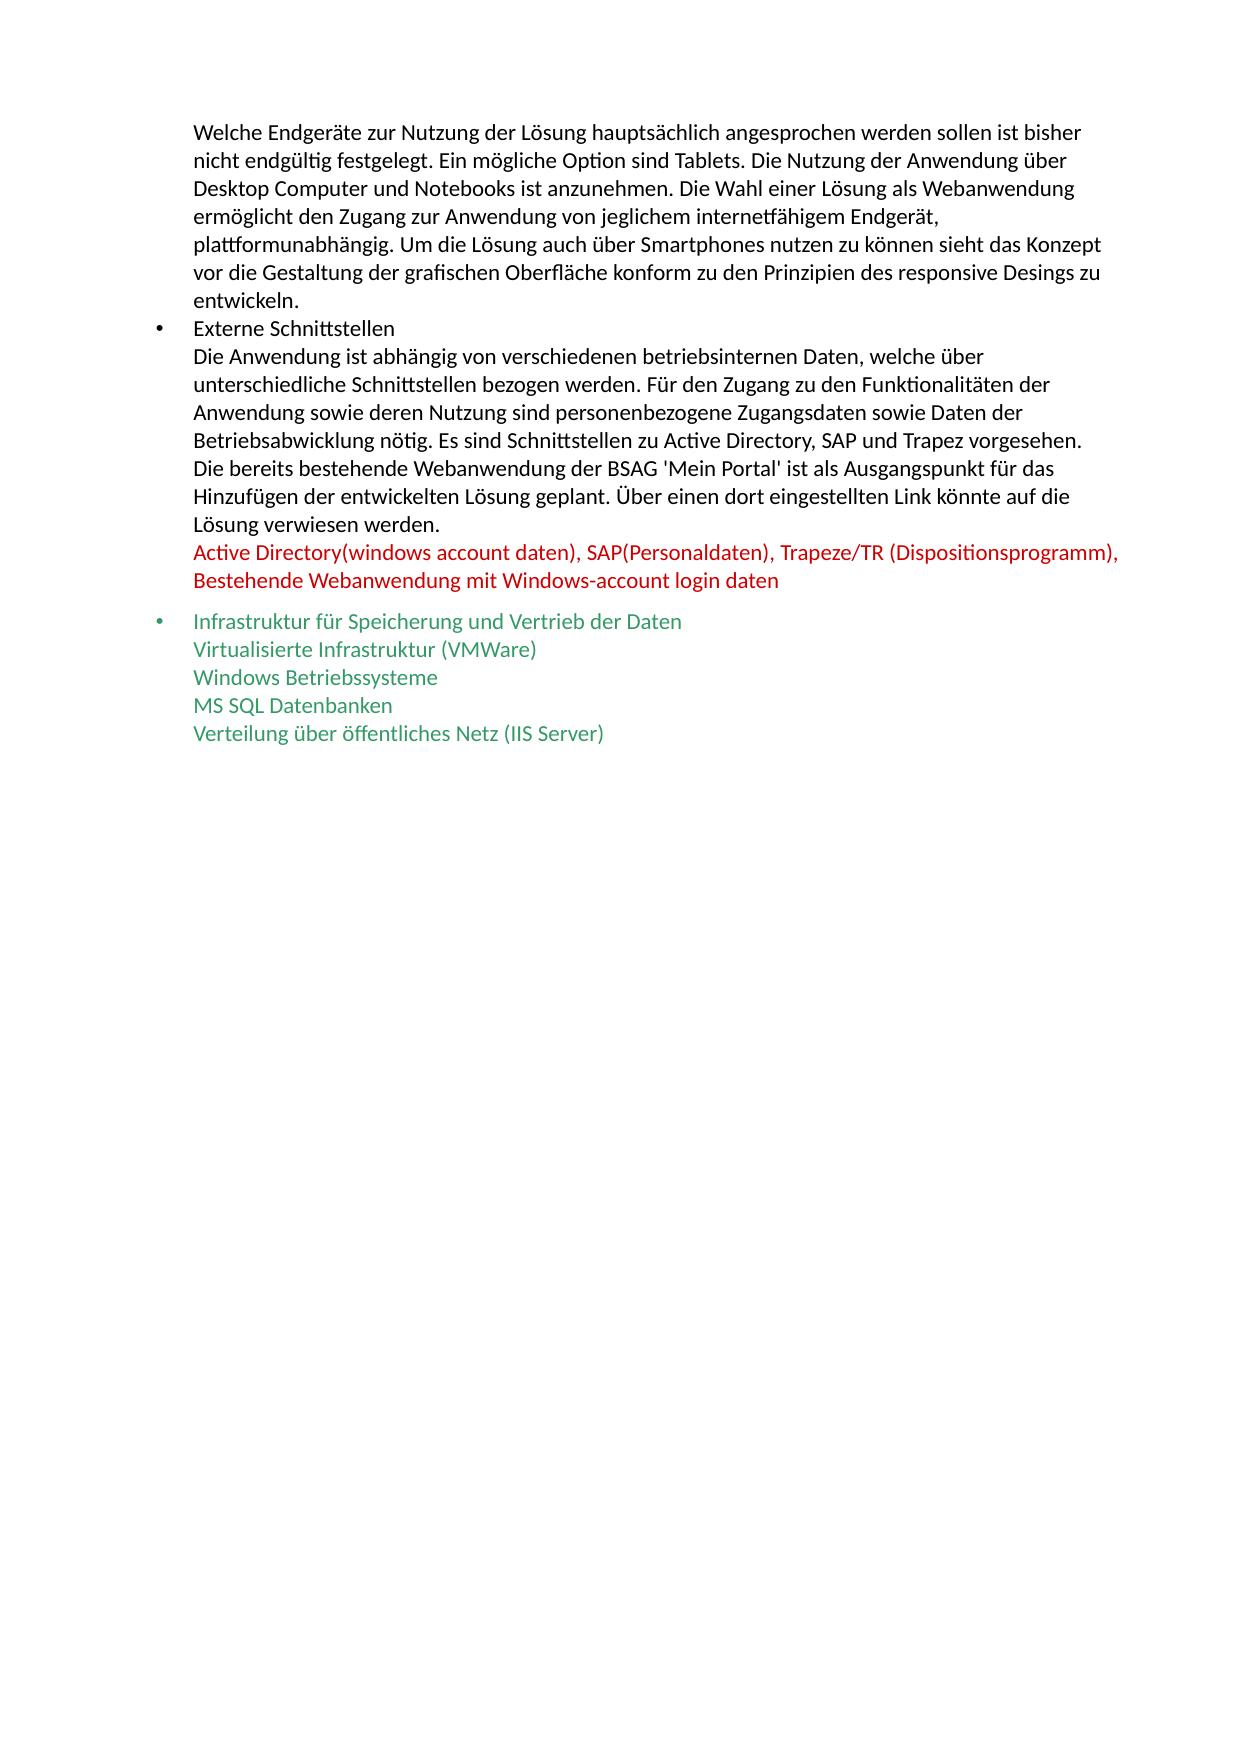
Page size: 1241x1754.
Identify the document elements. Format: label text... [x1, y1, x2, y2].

list Welche Endgeräte zur Nutzung der Lösung hauptsächlich angesprochen werden sollen ist bisher nicht endgültig festgelegt. Ein mögliche Option sind Tablets. Die Nutzung der Anwendung über Desktop Computer und Notebooks ist anzunehmen. Die Wahl einer Lösung als Webanwendung ermöglicht den Zugang zur Anwendung von jeglichem internetfähigem Endgerät, plattformunabhängig. Um die Lösung auch über Smartphones nutzen zu können sieht das Konzept vor die Gestaltung der grafischen Oberfläche konform zu den Prinzipien des responsive Desings zu entwickeln. [156, 118, 1122, 314]
list Die Anwendung ist abhängig von verschiedenen betriebsinternen Daten, welche über unterschiedliche Schnittstellen bezogen werden. Für den Zugang zu den Funktionalitäten der Anwendung sowie deren Nutzung sind personenbezogene Zugangsdaten sowie Daten der Betriebsabwicklung nötig. Es sind Schnittstellen zu Active Directory, SAP und Trapez vorgesehen. [156, 342, 1122, 454]
list Virtualisierte Infrastruktur (VMWare) [156, 635, 1122, 663]
list Die bereits bestehende Webanwendung der BSAG 'Mein Portal' ist als Ausgangspunkt für das Hinzufügen der entwickelten Lösung geplant. Über einen dort eingestellten Link könnte auf die Lösung verwiesen werden. [156, 454, 1122, 538]
list Externe Schnittstellen [156, 314, 1122, 342]
list Active Directory(windows account daten), SAP(Personaldaten), Trapeze/TR (Dispositionsprogramm), Bestehende Webanwendung mit Windows-account login daten [156, 538, 1122, 594]
list Windows Betriebssysteme [156, 663, 1122, 691]
list Verteilung über öffentliches Netz (IIS Server) [156, 719, 1122, 747]
list MS SQL Datenbanken [156, 691, 1122, 719]
list Infrastruktur für Speicherung und Vertrieb der Daten [156, 607, 1122, 635]
